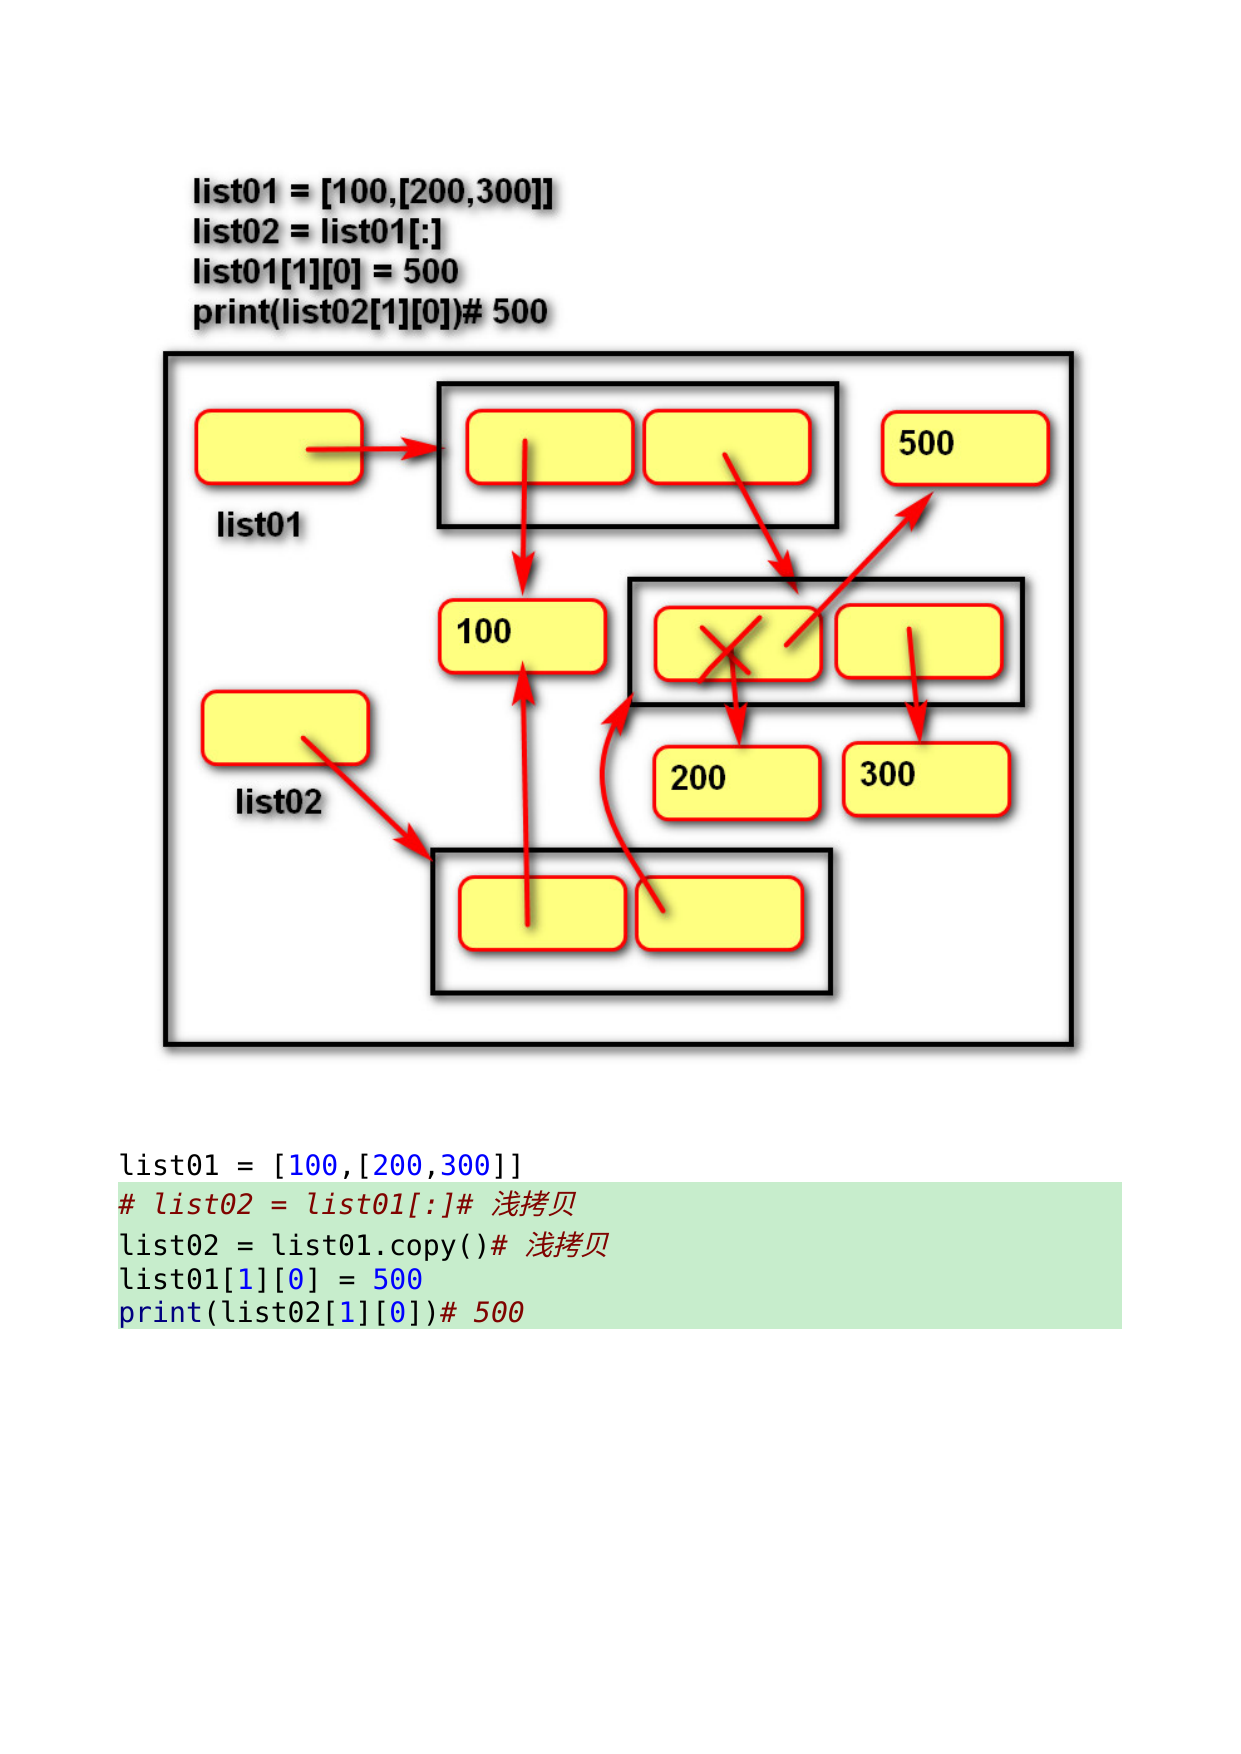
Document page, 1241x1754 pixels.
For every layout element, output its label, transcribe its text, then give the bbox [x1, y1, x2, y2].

text list01 = [100,[200,300]] [118, 1149, 1122, 1182]
text list02 = list01.copy()# 浅拷贝 [118, 1223, 1122, 1264]
text list01[1][0] = 500 [118, 1264, 1122, 1296]
picture [118, 118, 1123, 1121]
text # list02 = list01[:]# 浅拷贝 [118, 1182, 1122, 1223]
text print(list02[1][0])# 500 [118, 1296, 1122, 1329]
